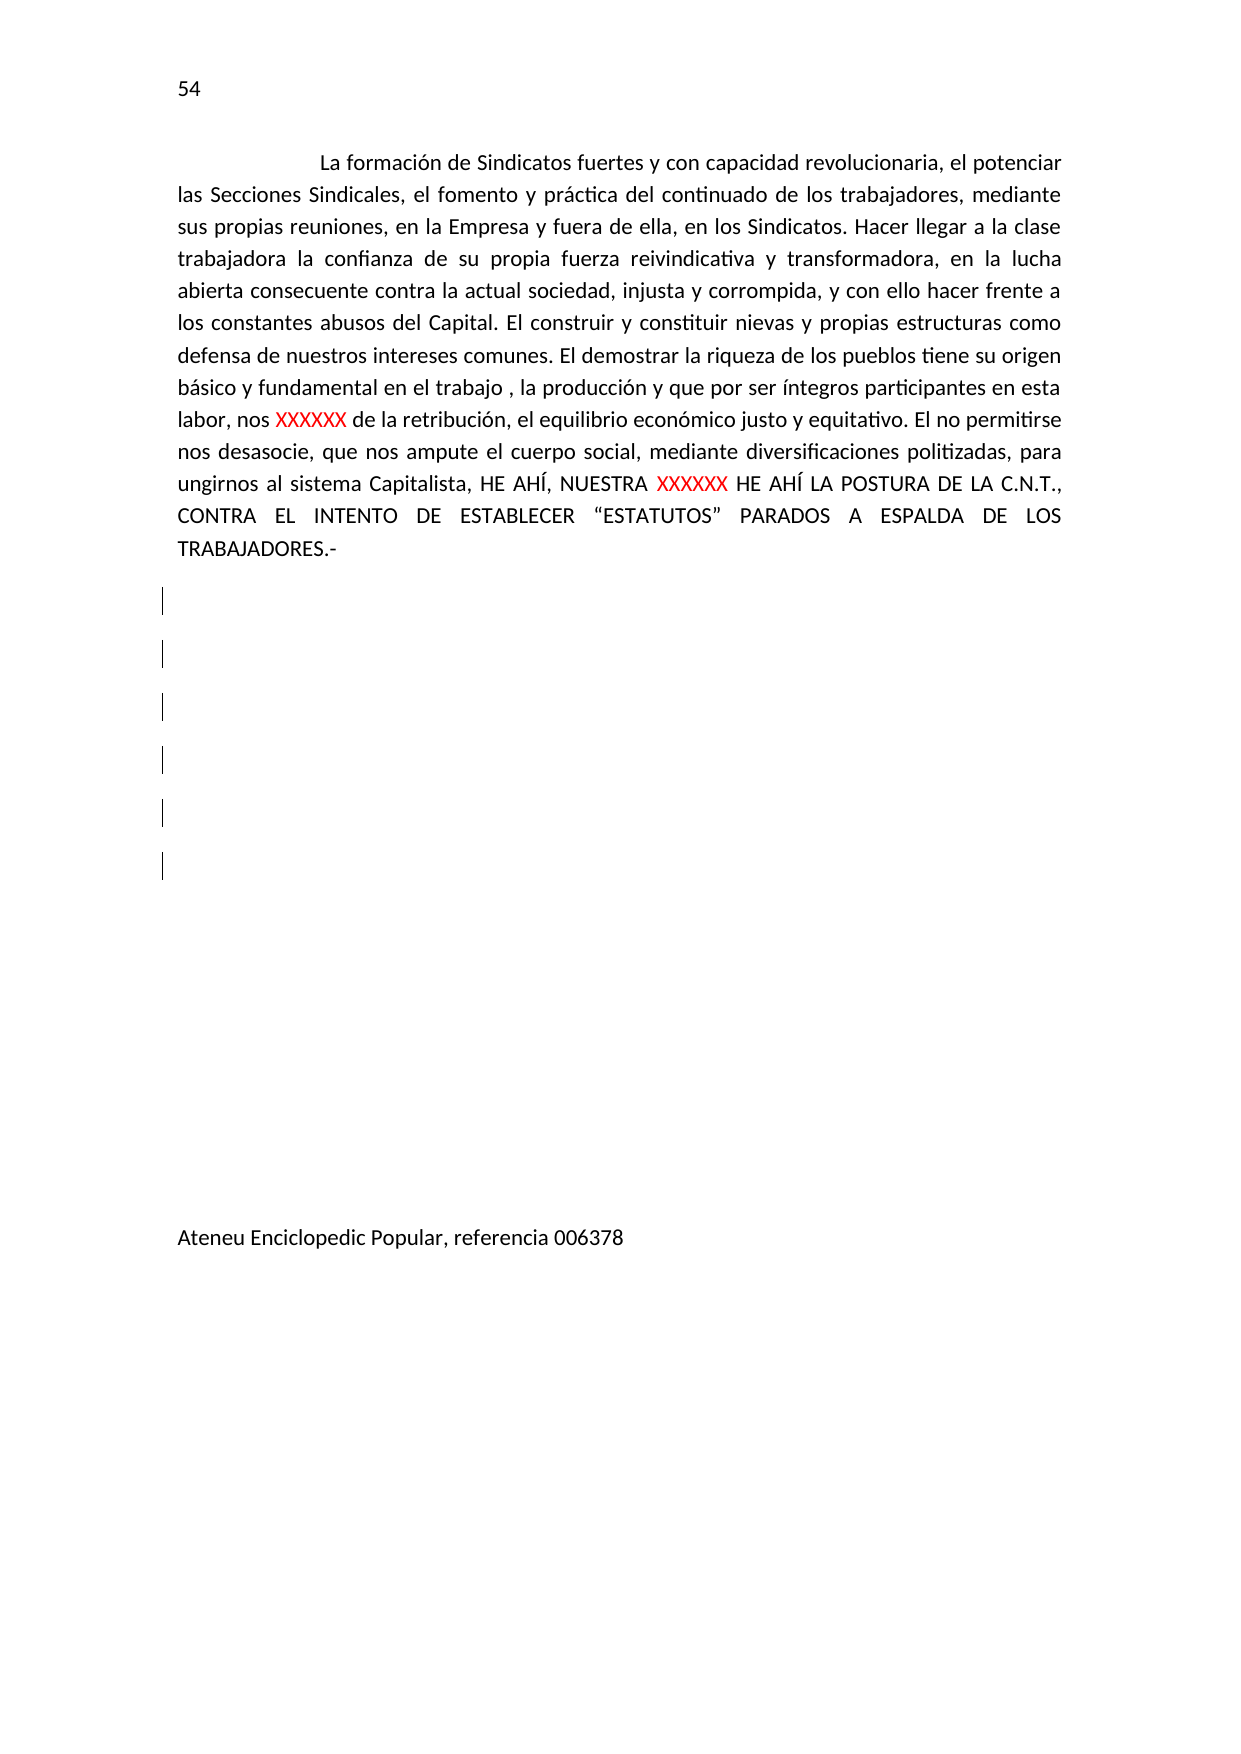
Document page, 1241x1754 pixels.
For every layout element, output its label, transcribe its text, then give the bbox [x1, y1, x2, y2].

list La formación de Sindicatos fuertes y con capacidad revolucionaria, el potenciar las Secciones Sindicales, el fomento y práctica del continuado de los trabajadores, mediante sus propias reuniones, en la Empresa y fuera de ella, en los Sindicatos. Hacer llegar a la clase trabajadora la confianza de su propia fuerza reivindicativa y transformadora, en la lucha abierta consecuente contra la actual sociedad, injusta y corrompida, y con ello hacer frente a los constantes abusos del Capital. El construir y constituir nievas y propias estructuras como defensa de nuestros intereses comunes. El demostrar la riqueza de los pueblos tiene su origen básico y fundamental en el trabajo , la producción y que por ser íntegros participantes en esta labor, nos XXXXXX de la retribución, el equilibrio económico justo y equitativo. El no permitirse nos desasocie, que nos ampute el cuerpo social, mediante diversificaciones politizadas, para ungirnos al sistema Capitalista, HE AHÍ, NUESTRA XXXXXX HE AHÍ LA POSTURA DE LA C.N.T., CONTRA EL INTENTO DE ESTABLECER “ESTATUTOS” PARADOS A ESPALDA DE LOS TRABAJADORES.- [177, 148, 1063, 562]
text Ateneu Enciclopedic Popular, referencia 006378 [177, 1223, 1063, 1251]
